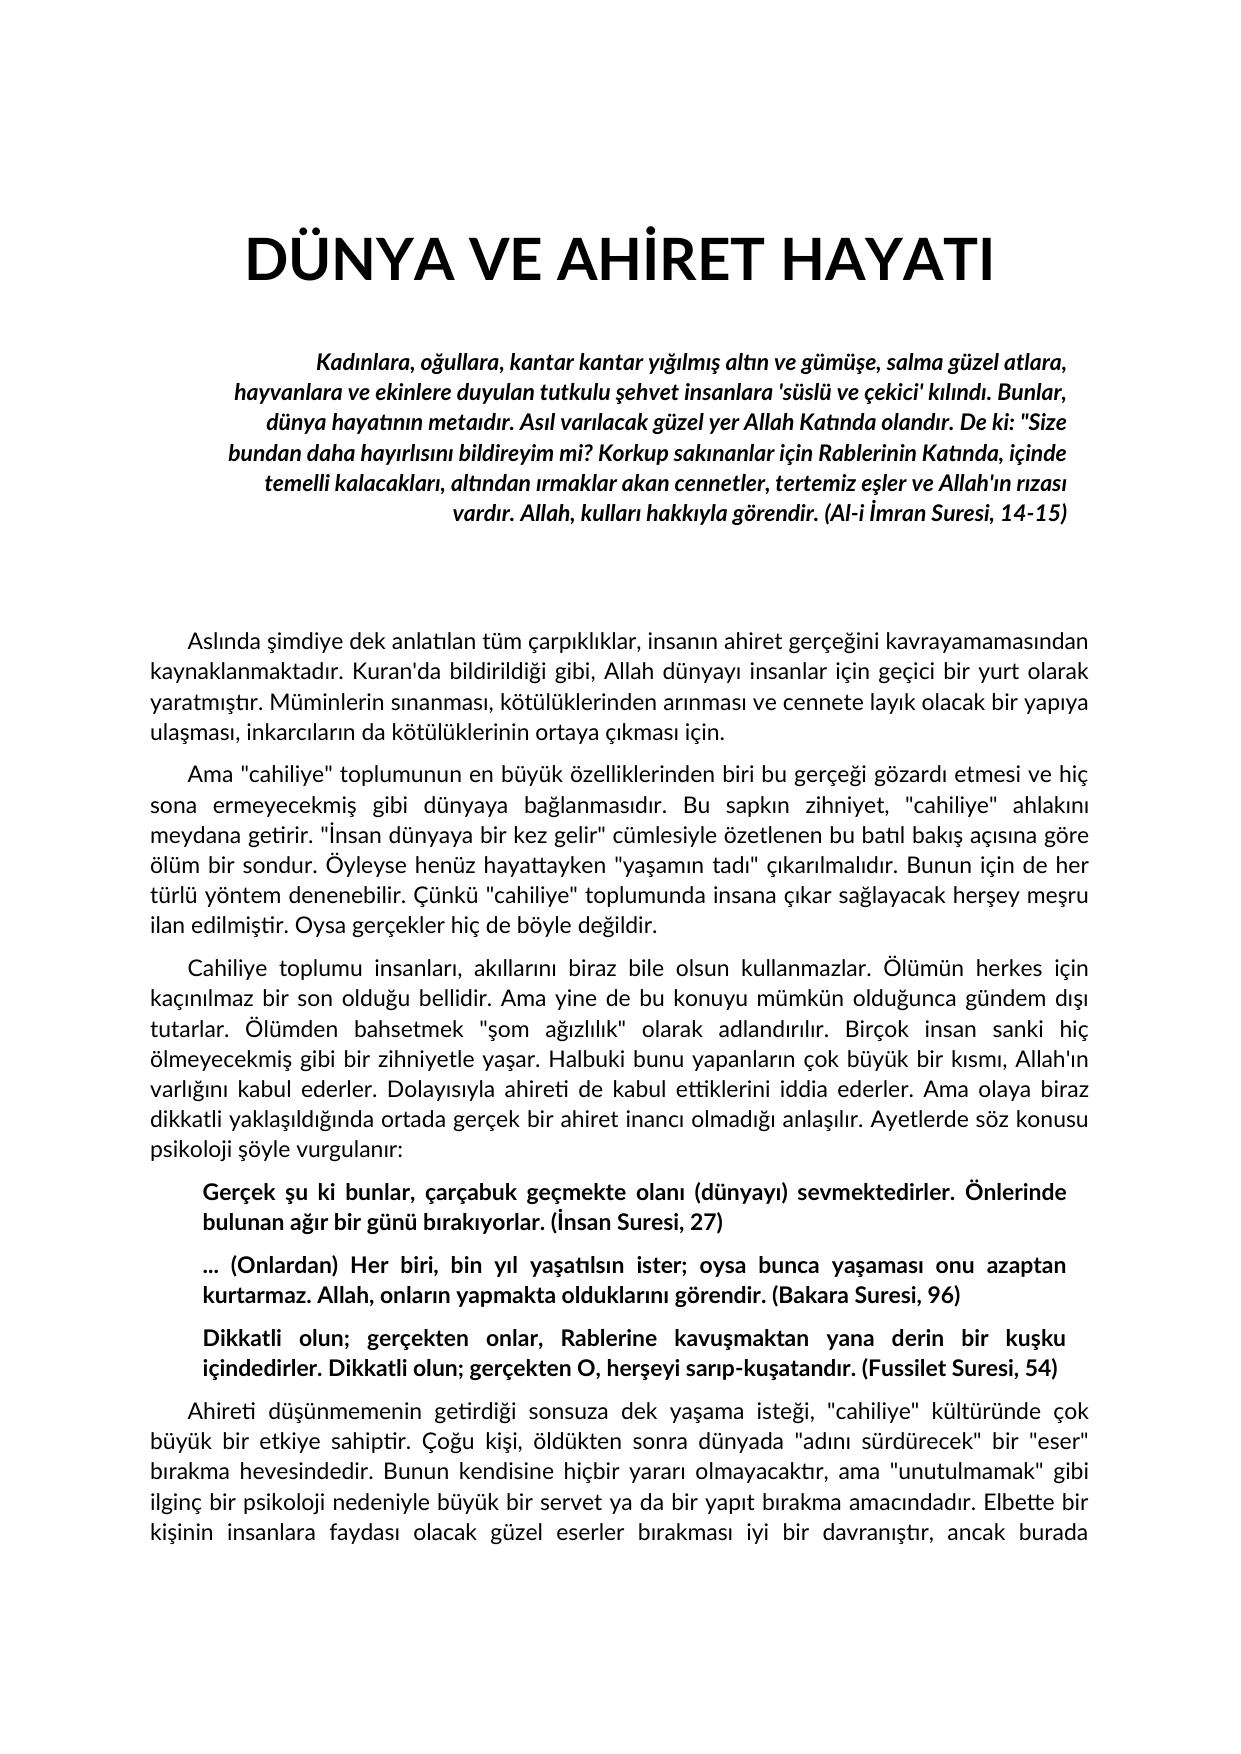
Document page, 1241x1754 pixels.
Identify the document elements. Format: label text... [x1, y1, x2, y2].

text Ahireti düşünmemenin getirdiği sonsuza dek yaşama isteği, "cahiliye" kültüründe çok büyük bir etkiye sahiptir. Çoğu kişi, öldükten sonra dünyada "adını sürdürecek" bir "eser" bırakma hevesindedir. Bunun kendisine hiçbir yararı olmayacaktır, ama "unutulmamak" gibi ilginç bir psikoloji nedeniyle büyük bir servet ya da bir yapıt bırakma amacındadır. Elbette bir kişinin insanlara faydası olacak güzel eserler bırakması iyi bir davranıştır, ancak burada [150, 1397, 1090, 1545]
text Cahiliye toplumu insanları, akıllarını biraz bile olsun kullanmazlar. Ölümün herkes için kaçınılmaz bir son olduğu bellidir. Ama yine de bu konuyu mümkün olduğunca gündem dışı tutarlar. Ölümden bahsetmek "şom ağızlılık" olarak adlandırılır. Birçok insan sanki hiç ölmeyecekmiş gibi bir zihniyetle yaşar. Halbuki bunu yapanların çok büyük bir kısmı, Allah'ın varlığını kabul ederler. Dolayısıyla ahireti de kabul ettiklerini iddia ederler. Ama olaya biraz dikkatli yaklaşıldığında ortada gerçek bir ahiret inancı olmadığı anlaşılır. Ayetlerde söz konusu psikoloji şöyle vurgulanır: [150, 954, 1090, 1163]
text ... (Onlardan) Her biri, bin yıl yaşatılsın ister; oysa bunca yaşaması onu azaptan kurtarmaz. Allah, onların yapmakta olduklarını görendir. (Bakara Suresi, 96) [202, 1251, 1068, 1308]
text Aslında şimdiye dek anlatılan tüm çarpıklıklar, insanın ahiret gerçeğini kavrayamamasından kaynaklanmaktadır. Kuran'da bildirildiği gibi, Allah dünyayı insanlar için geçici bir yurt olarak yaratmıştır. Müminlerin sınanması, kötülüklerinden arınması ve cennete layık olacak bir yapıya ulaşması, inkarcıların da kötülüklerinin ortaya çıkması için. [150, 627, 1090, 745]
text Gerçek şu ki bunlar, çarçabuk geçmekte olanı (dünyayı) sevmektedirler. Önlerinde bulunan ağır bir günü bırakıyorlar. (İnsan Suresi, 27) [202, 1178, 1068, 1236]
text Dikkatli olun; gerçekten onlar, Rablerine kavuşmaktan yana derin bir kuşku içindedirler. Dikkatli olun; gerçekten O, herşeyi sarıp-kuşatandır. (Fussilet Suresi, 54) [202, 1324, 1068, 1381]
subtitle DÜNYA VE AHİRET HAYATI [150, 222, 1090, 292]
text Ama "cahiliye" toplumunun en büyük özelliklerinden biri bu gerçeği gözardı etmesi ve hiç sona ermeyecekmiş gibi dünyaya bağlanmasıdır. Bu sapkın zihniyet, "cahiliye" ahlakını meydana getirir. "İnsan dünyaya bir kez gelir" cümlesiyle özetlenen bu batıl bakış açısına göre ölüm bir sondur. Öyleyse henüz hayattayken "yaşamın tadı" çıkarılmalıdır. Bunun için de her türlü yöntem denenebilir. Çünkü "cahiliye" toplumunda insana çıkar sağlayacak herşey meşru ilan edilmiştir. Oysa gerçekler hiç de böyle değildir. [150, 760, 1090, 939]
text Kadınlara, oğullara, kantar kantar yığılmış altın ve gümüşe, salma güzel atlara, hayvanlara ve ekinlere duyulan tutkulu şehvet insanlara 'süslü ve çekici' kılındı. Bunlar, dünya hayatının metaıdır. Asıl varılacak güzel yer Allah Katında olandır. De ki: "Size bundan daha hayırlısını bildireyim mi? Korkup sakınanlar için Rablerinin Katında, içinde temelli kalacakları, altından ırmaklar akan cennetler, tertemiz eşler ve Allah'ın rızası vardır. Allah, kulları hakkıyla görendir. (Al-i İmran Suresi, 14-15) [202, 348, 1068, 526]
